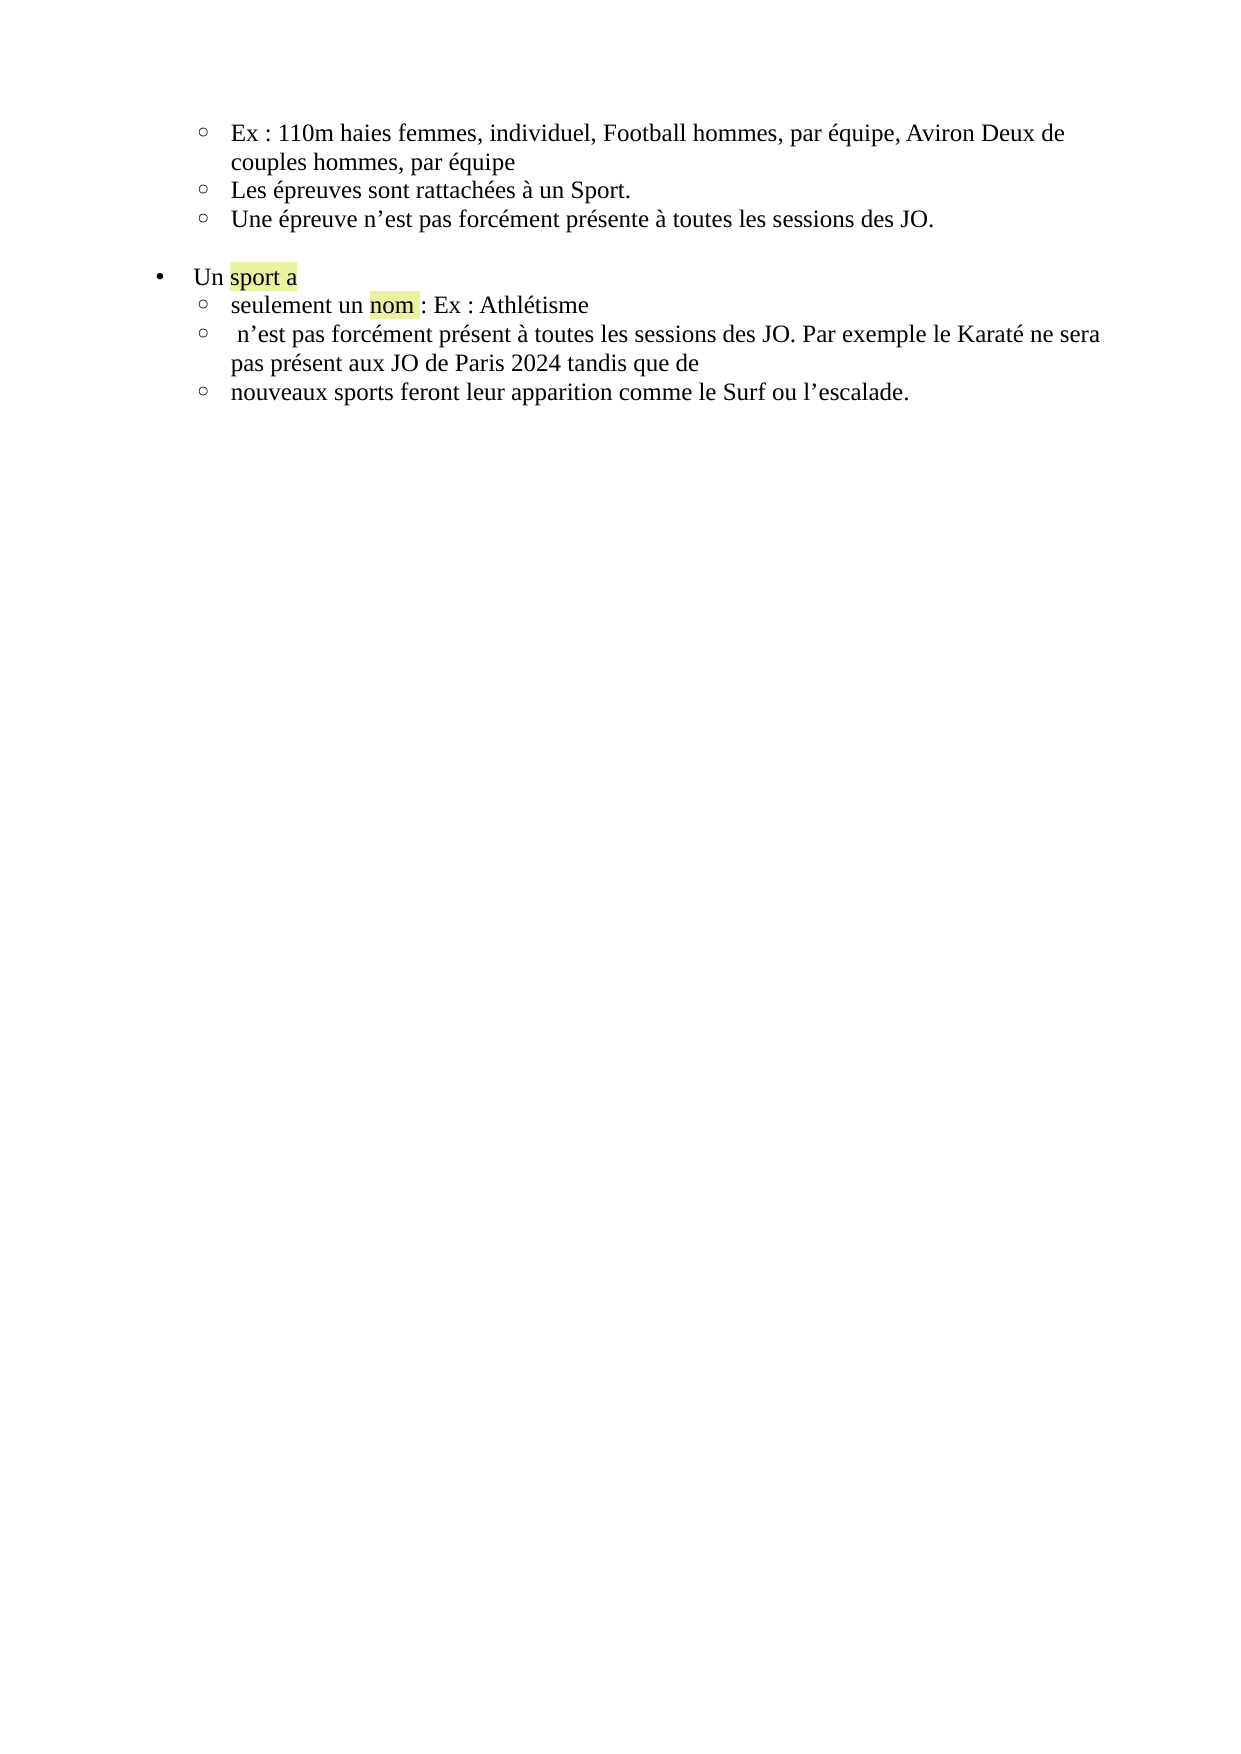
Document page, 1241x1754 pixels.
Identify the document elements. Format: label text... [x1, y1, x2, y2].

list seulement un nom : Ex : Athlétisme [193, 291, 1122, 319]
list n’est pas forcément présent à toutes les sessions des JO. Par exemple le Karaté ne sera pas présent aux JO de Paris 2024 tandis que de [193, 319, 1122, 377]
list Les épreuves sont rattachées à un Sport. [193, 176, 1122, 204]
list Une épreuve n’est pas forcément présente à toutes les sessions des JO. [193, 204, 1122, 233]
list Ex : 110m haies femmes, individuel, Football hommes, par équipe, Aviron Deux de couples hommes, par équipe [193, 118, 1122, 176]
list Un sport a [156, 262, 1122, 291]
list nouveaux sports feront leur apparition comme le Surf ou l’escalade. [193, 377, 1122, 406]
